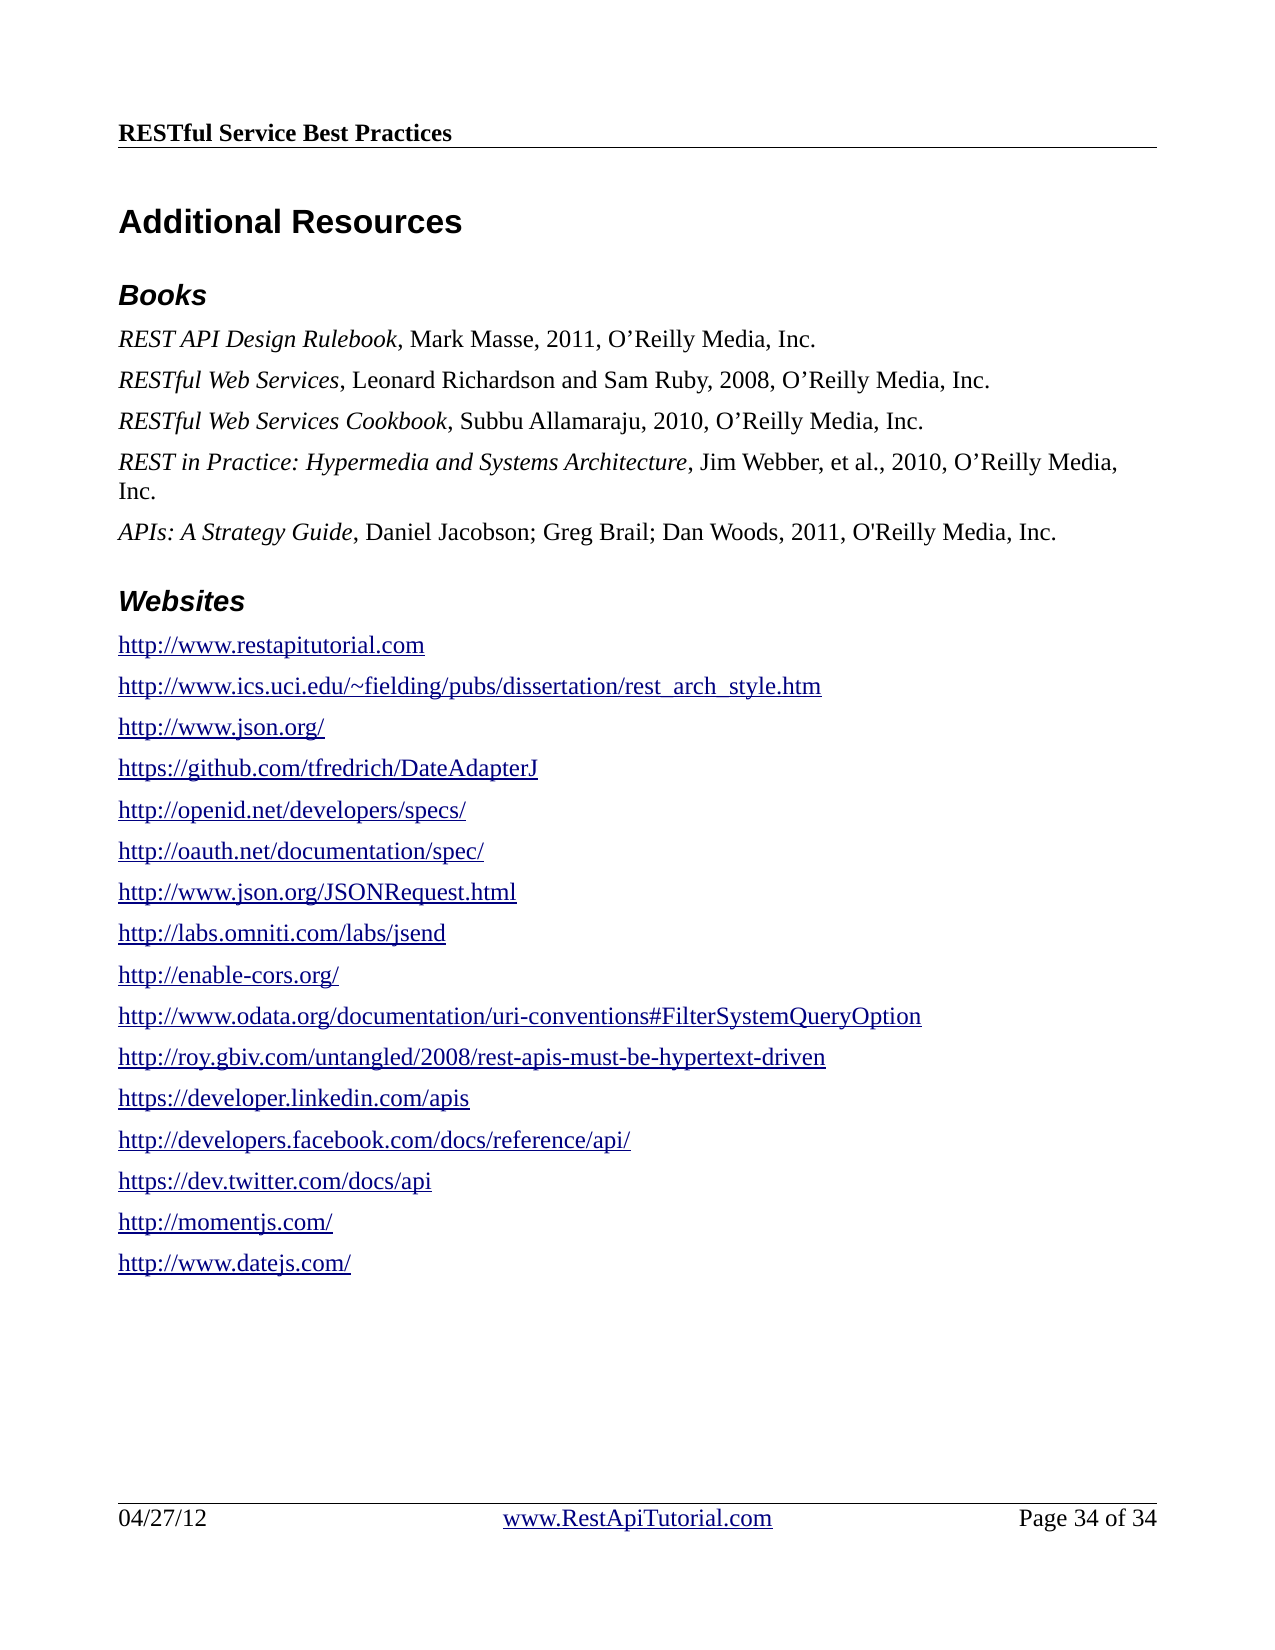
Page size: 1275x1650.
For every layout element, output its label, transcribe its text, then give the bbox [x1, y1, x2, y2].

text REST API Design Rulebook, Mark Masse, 2011, O’Reilly Media, Inc. [118, 324, 1157, 352]
text http://www.json.org/JSONRequest.html [118, 877, 1157, 906]
text http://momentjs.com/ [118, 1207, 1157, 1236]
text http://labs.omniti.com/labs/jsend [118, 918, 1157, 947]
text http://enable-cors.org/ [118, 960, 1157, 988]
text http://www.ics.uci.edu/~fielding/pubs/dissertation/rest_arch_style.htm [118, 671, 1157, 700]
text http://oauth.net/documentation/spec/ [118, 836, 1157, 865]
subtitle Additional Resources [118, 201, 1157, 240]
text http://www.json.org/ [118, 712, 1157, 741]
text http://www.restapitutorial.com [118, 630, 1157, 658]
text RESTful Web Services, Leonard Richardson and Sam Ruby, 2008, O’Reilly Media, Inc. [118, 365, 1157, 394]
text http://developers.facebook.com/docs/reference/api/ [118, 1125, 1157, 1153]
text APIs: A Strategy Guide, Daniel Jacobson; Greg Brail; Dan Woods, 2011, O'Reilly Media, Inc. [118, 517, 1157, 546]
text http://openid.net/developers/specs/ [118, 795, 1157, 823]
subtitle Websites [118, 584, 1157, 617]
subtitle Books [118, 278, 1157, 311]
text http://www.odata.org/documentation/uri-conventions#FilterSystemQueryOption [118, 1001, 1157, 1030]
text https://dev.twitter.com/docs/api [118, 1166, 1157, 1195]
text RESTful Web Services Cookbook, Subbu Allamaraju, 2010, O’Reilly Media, Inc. [118, 406, 1157, 435]
text https://github.com/tfredrich/DateAdapterJ [118, 753, 1157, 782]
text https://developer.linkedin.com/apis [118, 1083, 1157, 1112]
text http://roy.gbiv.com/untangled/2008/rest-apis-must-be-hypertext-driven [118, 1042, 1157, 1071]
text http://www.datejs.com/ [118, 1248, 1157, 1277]
text REST in Practice: Hypermedia and Systems Architecture, Jim Webber, et al., 2010, O’Reilly Media, Inc. [118, 447, 1157, 505]
